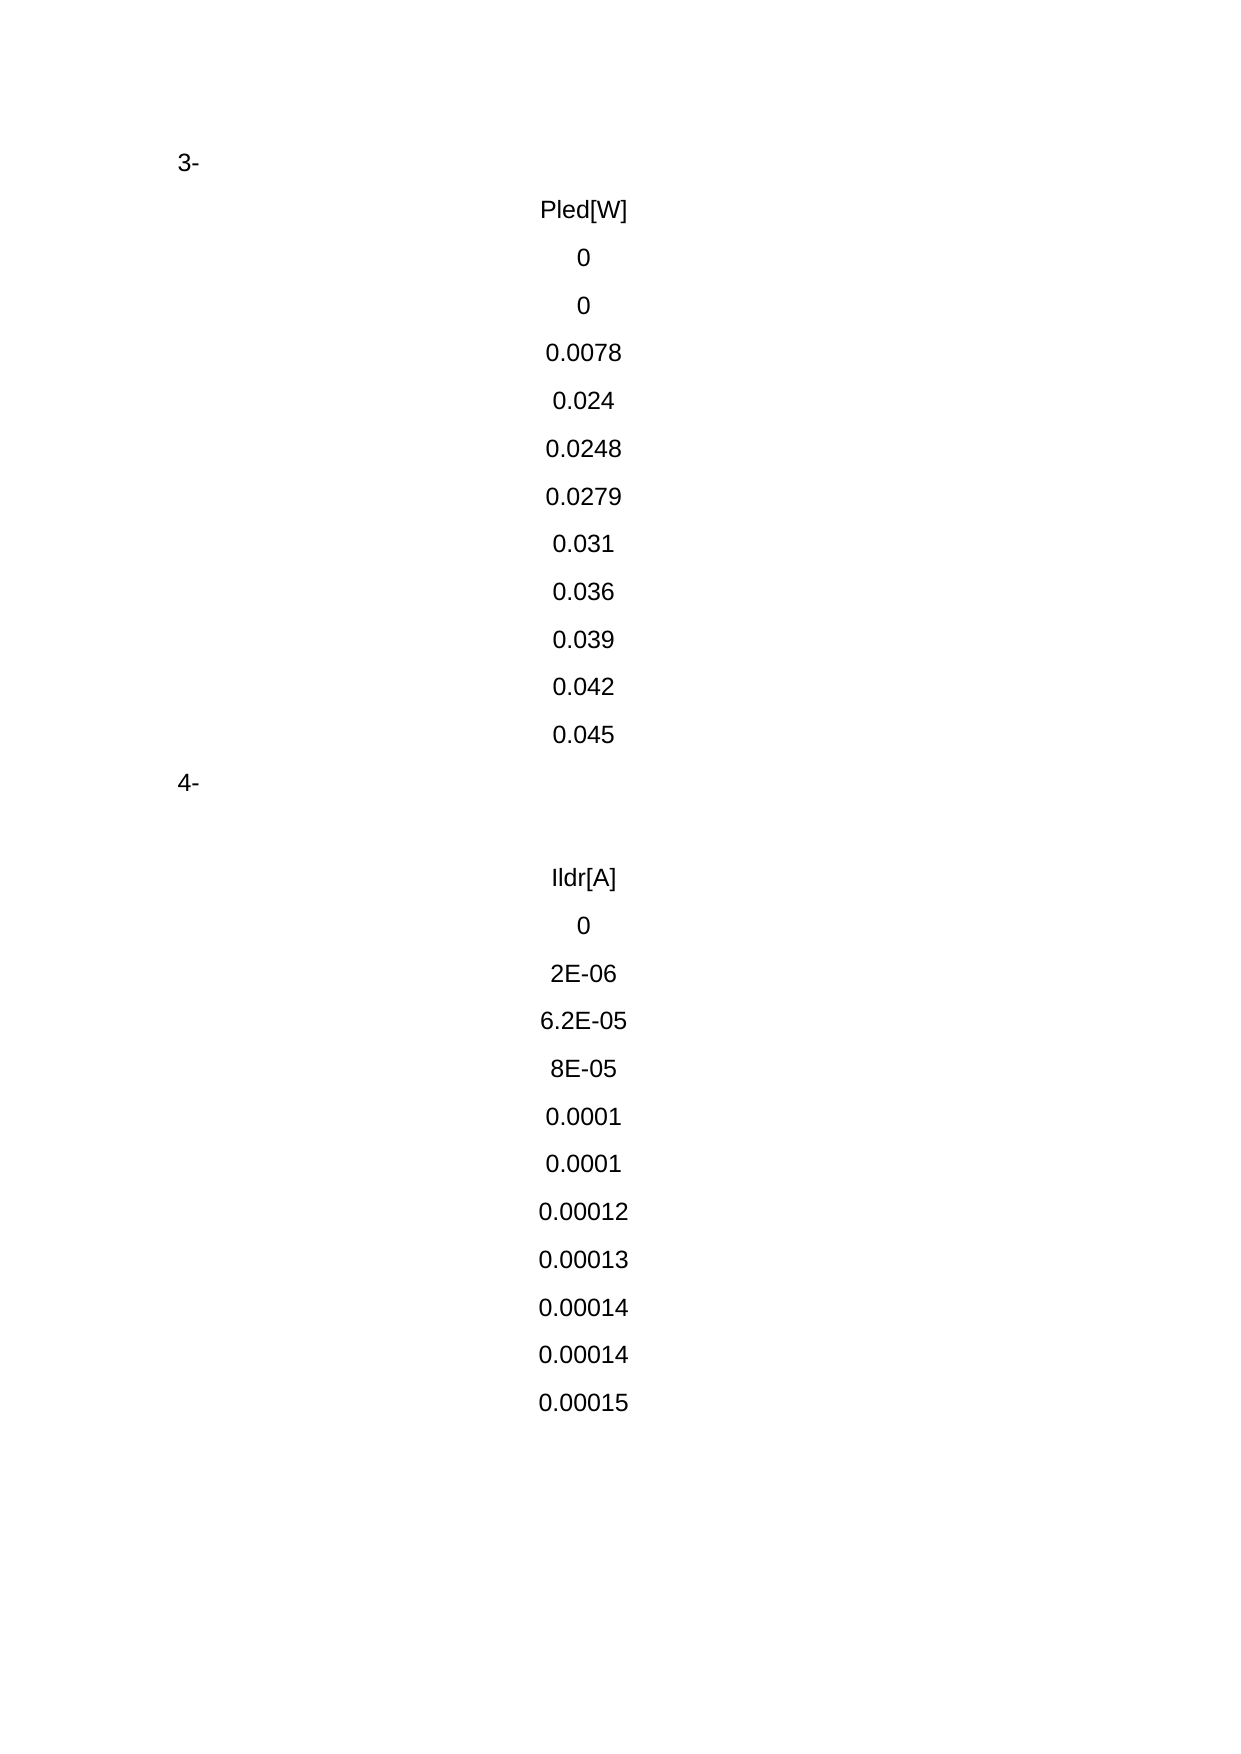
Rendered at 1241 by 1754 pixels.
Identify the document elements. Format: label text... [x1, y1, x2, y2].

table_header Pled[W] [485, 195, 682, 243]
text 4- [177, 768, 1063, 797]
table_cell 0.0078 [485, 339, 682, 386]
table_cell 0.00014 [485, 1340, 682, 1388]
table_cell 0.045 [485, 720, 682, 768]
table_header Ildr[A] [485, 863, 682, 911]
table_cell 0.0001 [485, 1102, 682, 1149]
table_cell 0.024 [485, 386, 682, 434]
table_cell 0 [485, 911, 682, 959]
table_cell 0.0248 [485, 434, 682, 482]
table_cell 6.2E-05 [485, 1006, 682, 1054]
text 3- [177, 148, 1063, 176]
table_cell 0.00014 [485, 1293, 682, 1340]
table_cell 0.036 [485, 577, 682, 625]
table_cell 0.0279 [485, 482, 682, 529]
table_cell 0.039 [485, 625, 682, 672]
table_cell 0.0001 [485, 1150, 682, 1197]
table_cell 0 [485, 291, 682, 338]
table_cell 0.031 [485, 529, 682, 577]
table_cell 0 [485, 243, 682, 291]
table_cell 8E-05 [485, 1054, 682, 1102]
table_cell 0.00012 [485, 1197, 682, 1245]
table_cell 0.00015 [485, 1388, 682, 1436]
table_cell 0.00013 [485, 1245, 682, 1293]
table_cell 2E-06 [485, 959, 682, 1006]
table_cell 0.042 [485, 673, 682, 720]
